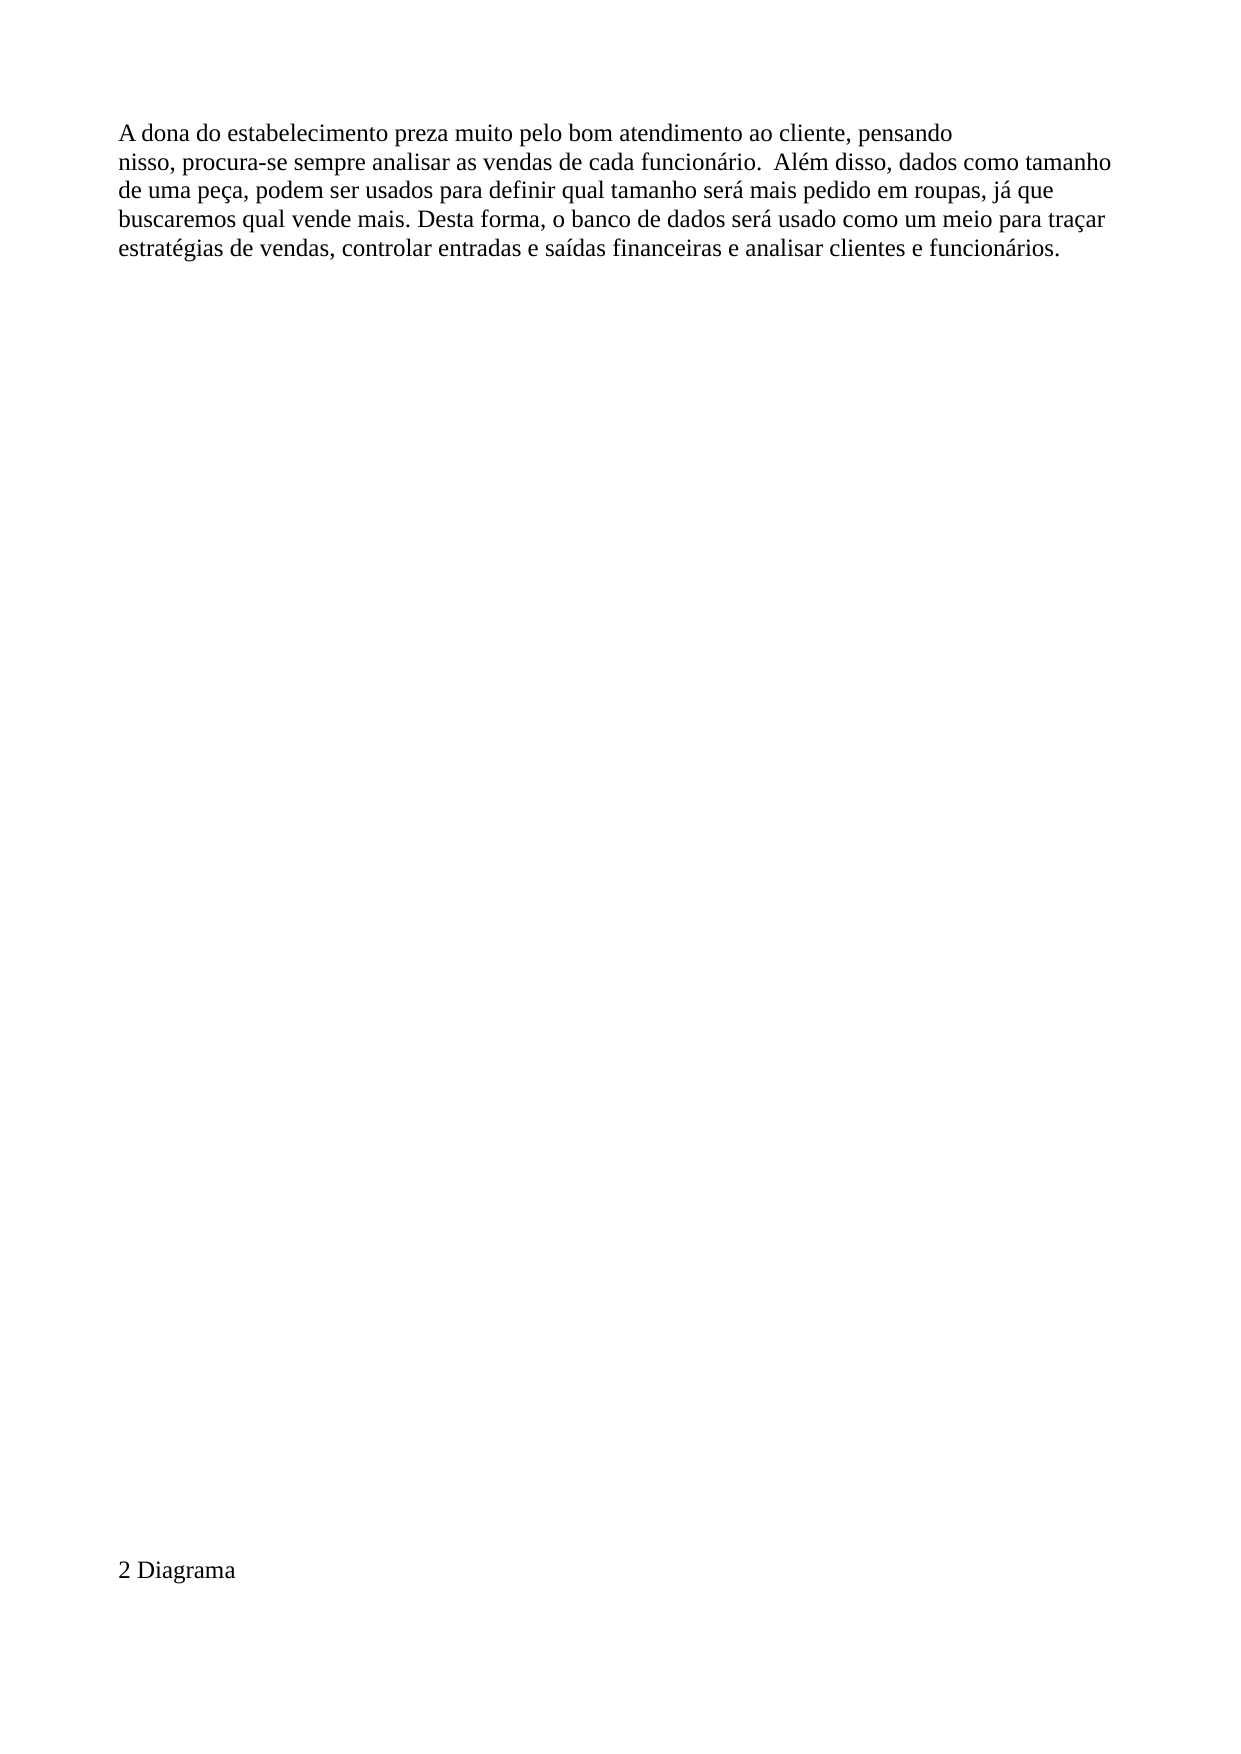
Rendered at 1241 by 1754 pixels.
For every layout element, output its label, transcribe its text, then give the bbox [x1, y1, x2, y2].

text A dona do estabelecimento preza muito pelo bom atendimento ao cliente, pensando [118, 118, 1122, 147]
text nisso, procura-se sempre analisar as vendas de cada funcionário. Além disso, dados como tamanho de uma peça, podem ser usados para definir qual tamanho será mais pedido em roupas, já que buscaremos qual vende mais. Desta forma, o banco de dados será usado como um meio para traçar estratégias de vendas, controlar entradas e saídas financeiras e analisar clientes e funcionários. [118, 147, 1122, 262]
text 2 Diagrama [118, 1556, 1122, 1584]
